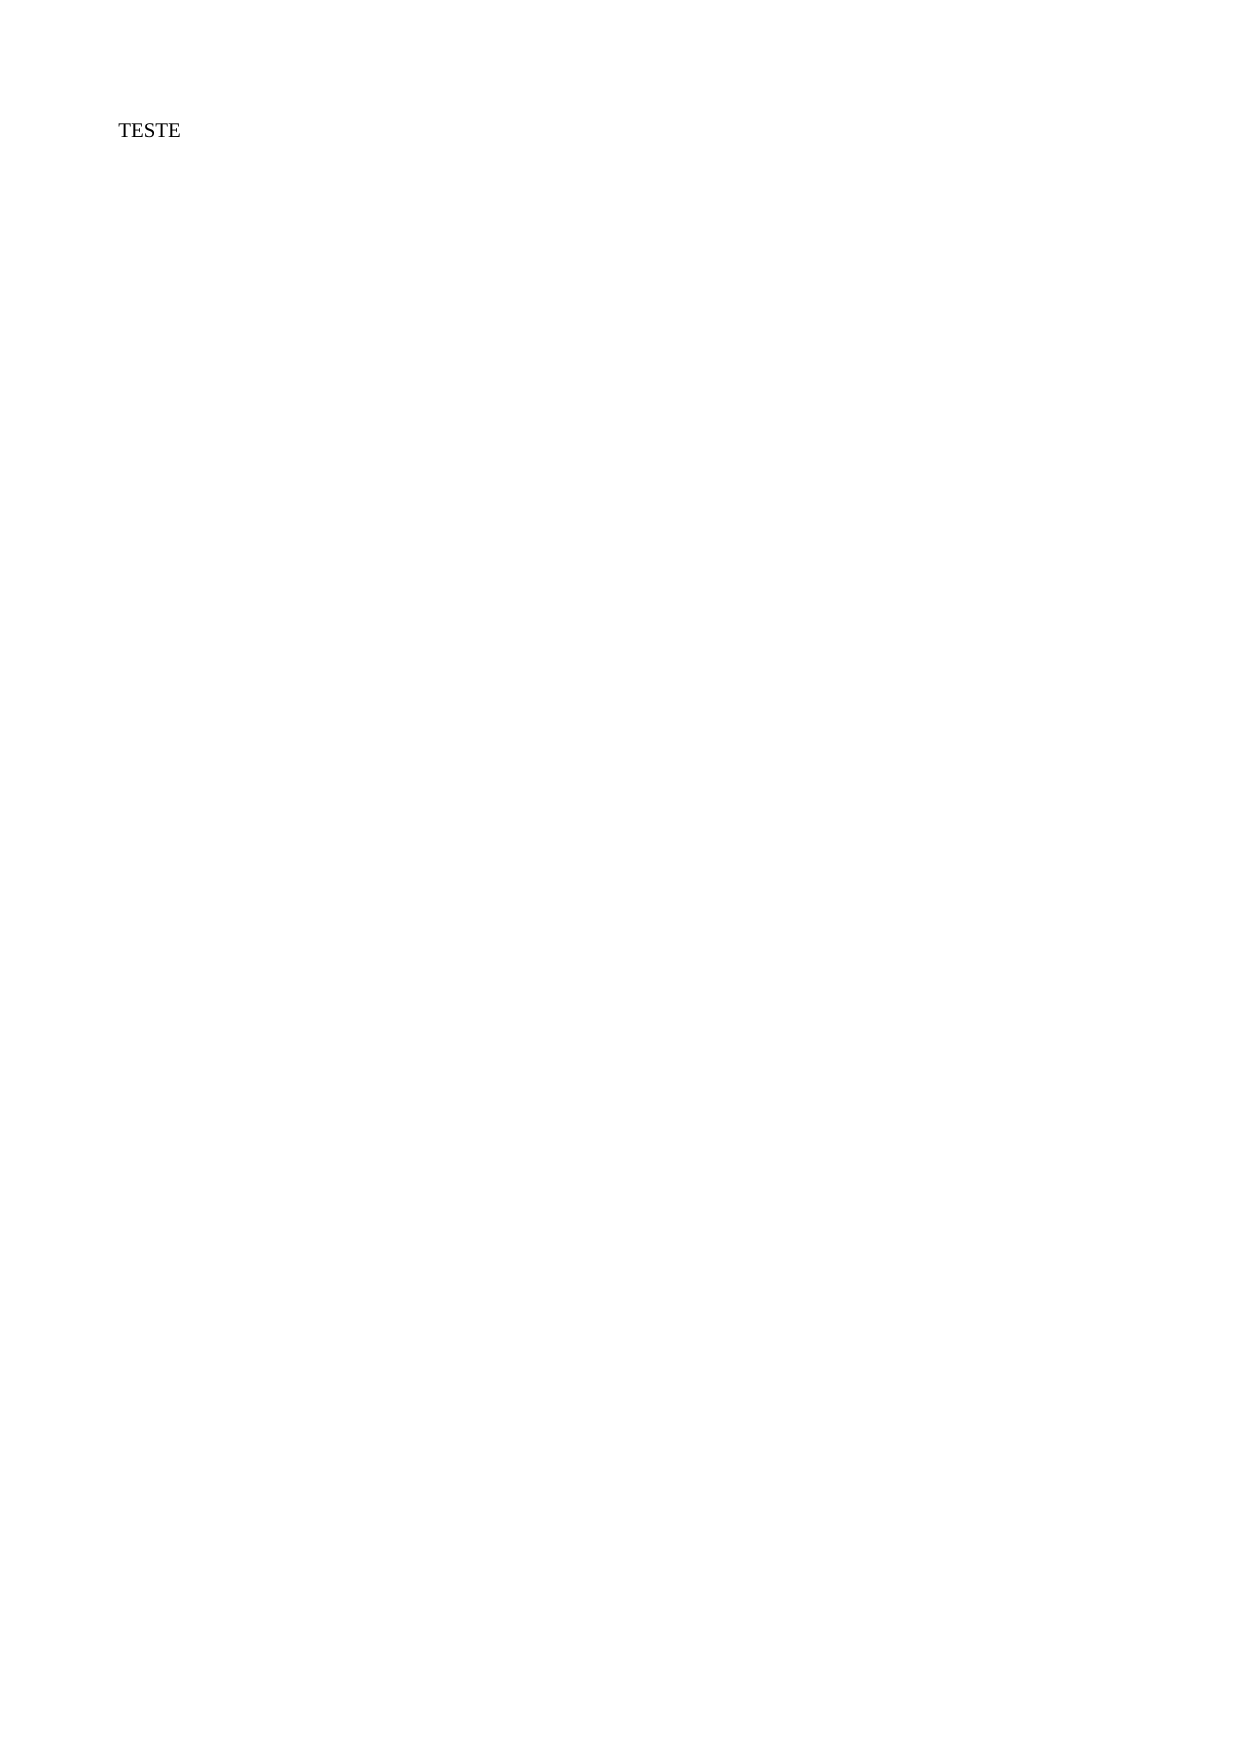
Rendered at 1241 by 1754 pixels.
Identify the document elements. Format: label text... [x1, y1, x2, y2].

text TESTE [118, 118, 1122, 142]
